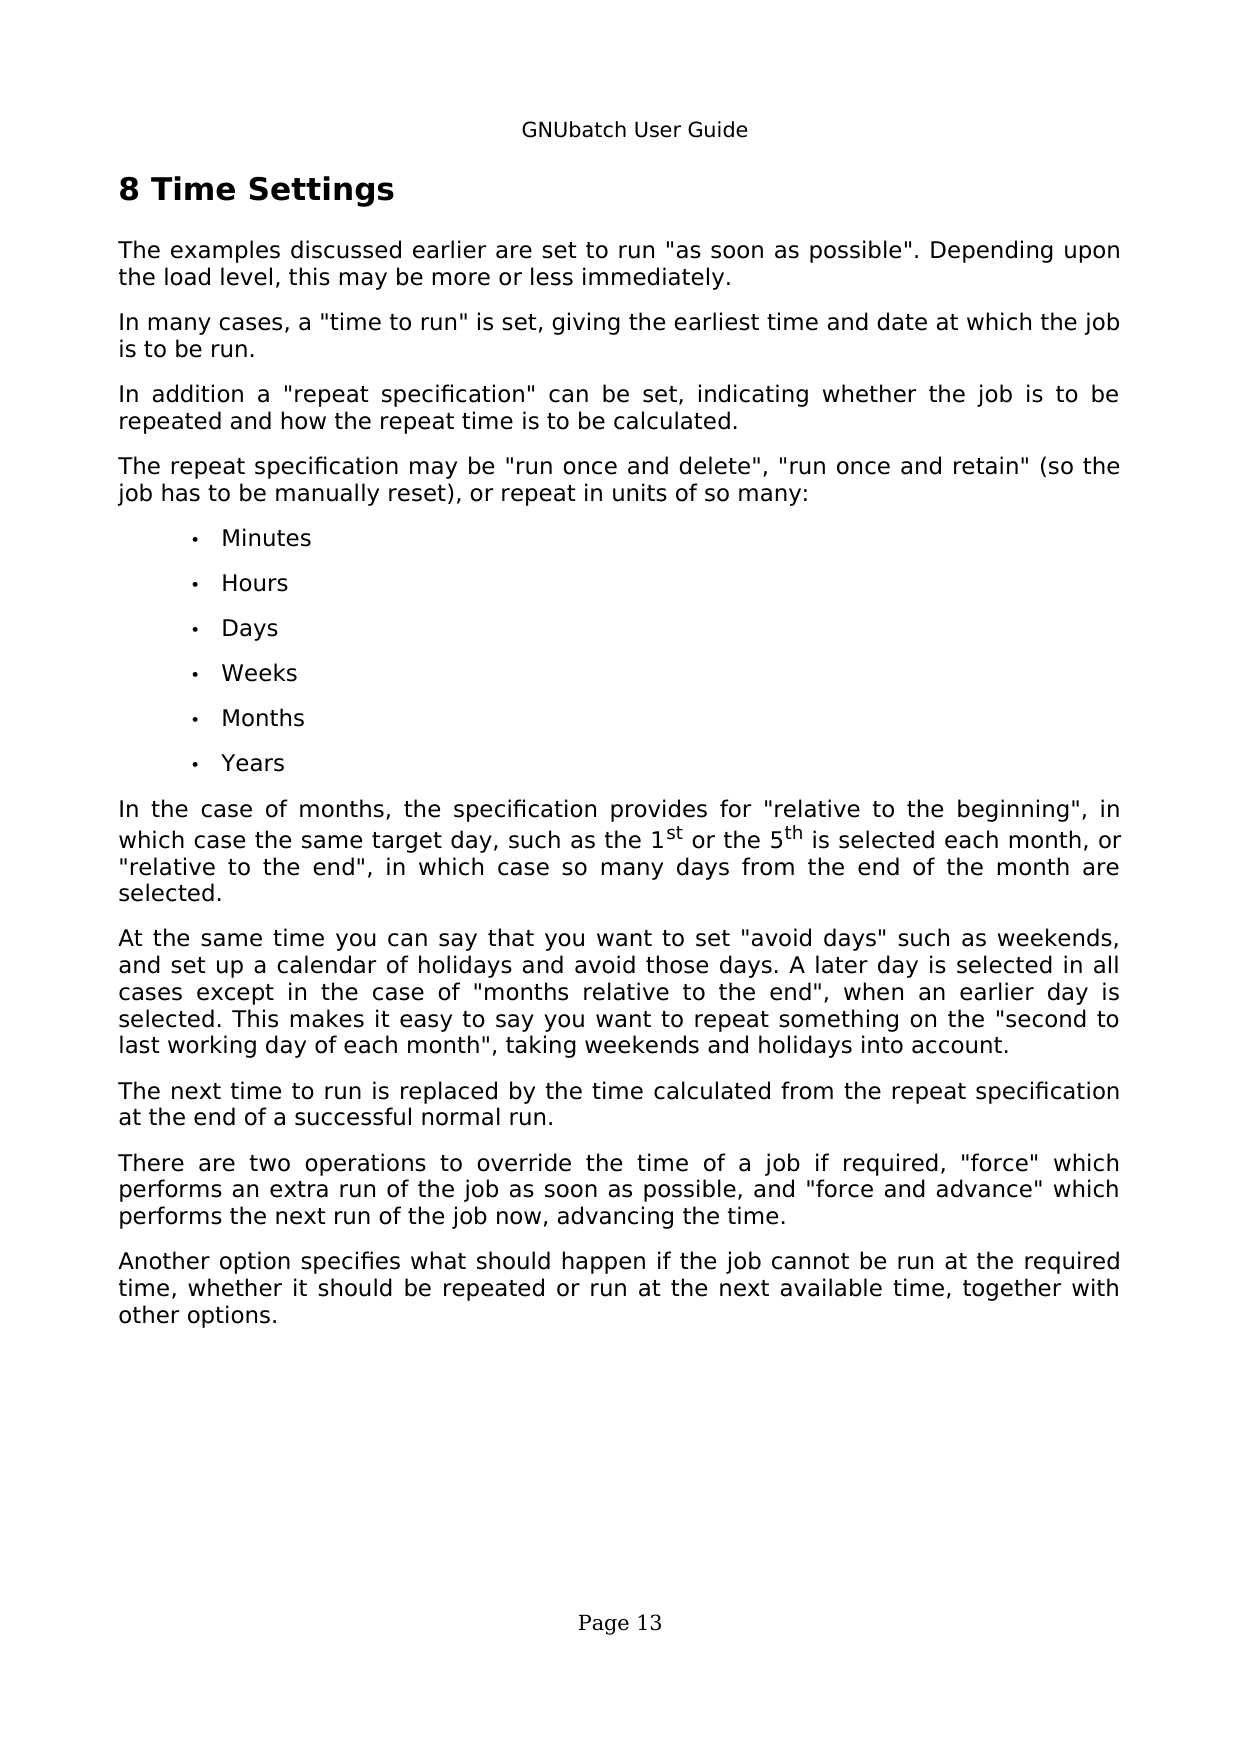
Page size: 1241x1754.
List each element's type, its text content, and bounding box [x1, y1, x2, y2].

text At the same time you can say that you want to set "avoid days" such as weekends, and set up a calendar of holidays and avoid those days. A later day is selected in all cases except in the case of "months relative to the end", when an earlier day is selected. This makes it easy to say you want to repeat something on the "second to last working day of each month", taking weekends and holidays into account. [118, 926, 1122, 1059]
list Days [192, 615, 1122, 642]
list Months [192, 706, 1122, 732]
list Weeks [192, 660, 1122, 687]
text The repeat specification may be "run once and delete", "run once and retain" (so the job has to be manually reset), or repeat in units of so many: [118, 453, 1122, 507]
text In addition a "repeat specification" can be set, indicating whether the job is to be repeated and how the repeat time is to be calculated. [118, 381, 1122, 435]
text The next time to run is replaced by the time calculated from the repeat specification at the end of a successful normal run. [118, 1078, 1122, 1131]
list Minutes [192, 525, 1122, 552]
text In many cases, a "time to run" is set, giving the earliest time and date at which the job is to be run. [118, 309, 1122, 363]
text In the case of months, the specification provides for "relative to the beginning", in which case the same target day, such as the 1st or the 5th is selected each month, or "relative to the end", in which case so many days from the end of the month are selected. [118, 796, 1122, 907]
text There are two operations to override the time of a job if required, "force" which performs an extra run of the job as soon as possible, and "force and advance" which performs the next run of the job now, advancing the time. [118, 1150, 1122, 1230]
text The examples discussed earlier are set to run "as soon as possible". Depending upon the load level, this may be more or less immediately. [118, 238, 1122, 291]
text Another option specifies what should happen if the job cannot be run at the required time, whether it should be repeated or run at the next available time, together with other options. [118, 1248, 1122, 1329]
list Years [192, 751, 1122, 777]
subtitle Time Settings [118, 172, 1122, 208]
list Hours [192, 570, 1122, 597]
